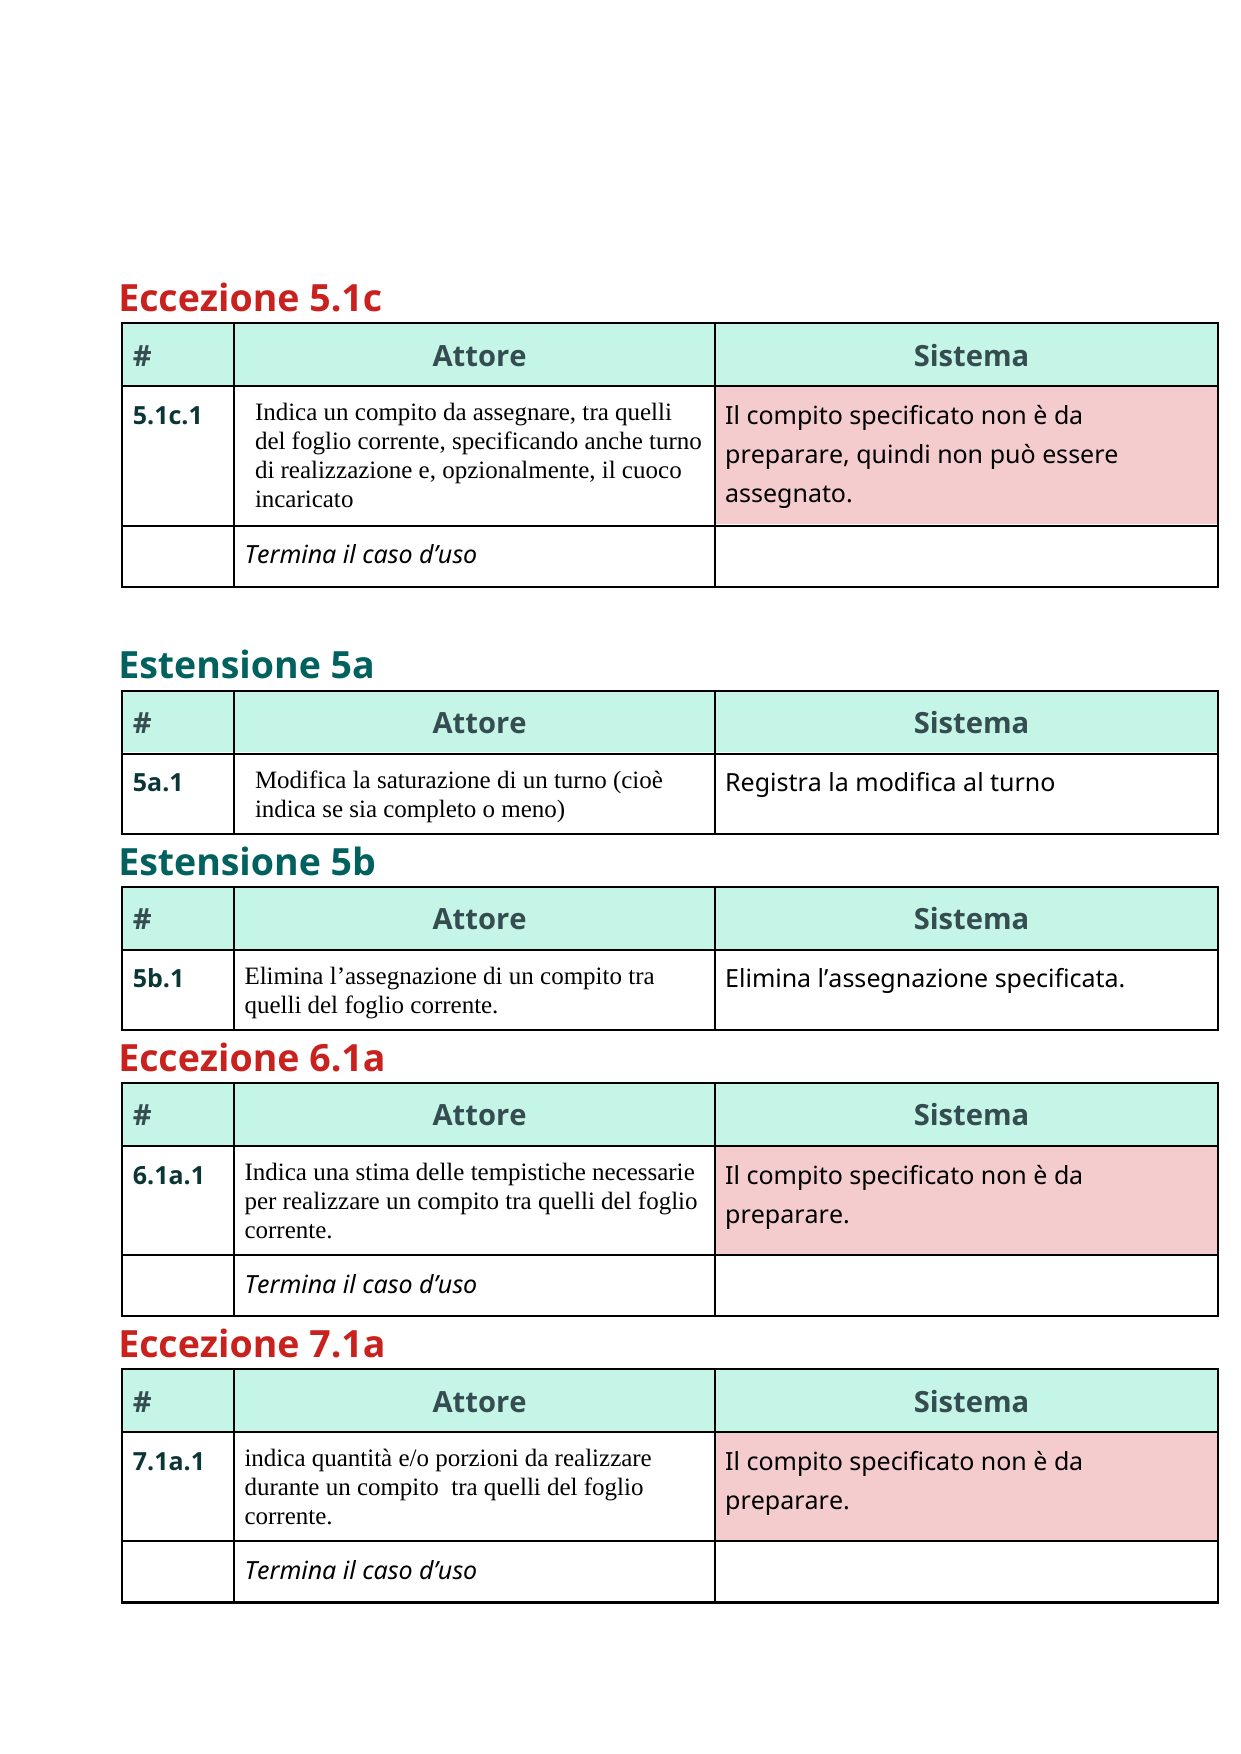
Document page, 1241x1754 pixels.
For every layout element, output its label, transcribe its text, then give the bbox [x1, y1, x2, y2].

table_cell Indica una stima delle tempistiche necessarie per realizzare un compito tra quelli del foglio corrente. [235, 1147, 714, 1254]
table_header Sistema [716, 888, 1217, 949]
table_cell Modifica la saturazione di un turno (cioè indica se sia completo o meno) [235, 755, 714, 833]
table_header # [123, 324, 233, 385]
table_cell 5b.1 [123, 951, 233, 1029]
table_header Sistema [716, 692, 1217, 752]
table_cell Termina il caso d’uso [235, 527, 714, 586]
table_header Attore [235, 1370, 714, 1431]
table_cell Termina il caso d’uso [235, 1542, 714, 1601]
table_header Sistema [716, 1370, 1217, 1431]
subtitle Estensione 5a [118, 639, 1122, 690]
table_cell Registra la modifica al turno [716, 755, 1217, 833]
subtitle Eccezione 6.1a [118, 1031, 1122, 1082]
subtitle Eccezione 5.1c [118, 271, 1122, 322]
table_cell [716, 1256, 1217, 1315]
table_header Sistema [716, 324, 1217, 385]
table_cell [716, 527, 1217, 586]
table_header Attore [235, 324, 714, 385]
table_cell 7.1a.1 [123, 1433, 233, 1540]
table_cell [123, 1542, 233, 1601]
table_cell [716, 1542, 1217, 1601]
table_cell indica quantità e/o porzioni da realizzare durante un compito tra quelli del foglio corrente. [235, 1433, 714, 1540]
table_cell Elimina l’assegnazione di un compito tra quelli del foglio corrente. [235, 951, 714, 1029]
table_cell [123, 1256, 233, 1315]
table_cell Il compito specificato non è da preparare. [716, 1433, 1217, 1540]
table_header Attore [235, 888, 714, 949]
subtitle Eccezione 7.1a [118, 1317, 1122, 1368]
table_cell 5.1c.1 [123, 387, 233, 524]
table_cell 5a.1 [123, 755, 233, 833]
table_cell Il compito specificato non è da preparare, quindi non può essere assegnato. [716, 387, 1217, 524]
table_header Attore [235, 1084, 714, 1145]
table_cell [123, 527, 233, 586]
table_cell Il compito specificato non è da preparare. [716, 1147, 1217, 1254]
table_header # [123, 1370, 233, 1431]
table_header Sistema [716, 1084, 1217, 1145]
table_header # [123, 888, 233, 949]
table_cell Termina il caso d’uso [235, 1256, 714, 1315]
table_cell 6.1a.1 [123, 1147, 233, 1254]
table_cell Indica un compito da assegnare, tra quelli del foglio corrente, specificando anche turno di realizzazione e, opzionalmente, il cuoco incaricato [235, 387, 714, 524]
table_header # [123, 692, 233, 752]
table_header Attore [235, 692, 714, 752]
table_header # [123, 1084, 233, 1145]
table_cell Elimina l’assegnazione specificata. [716, 951, 1217, 1029]
subtitle Estensione 5b [118, 835, 1122, 886]
